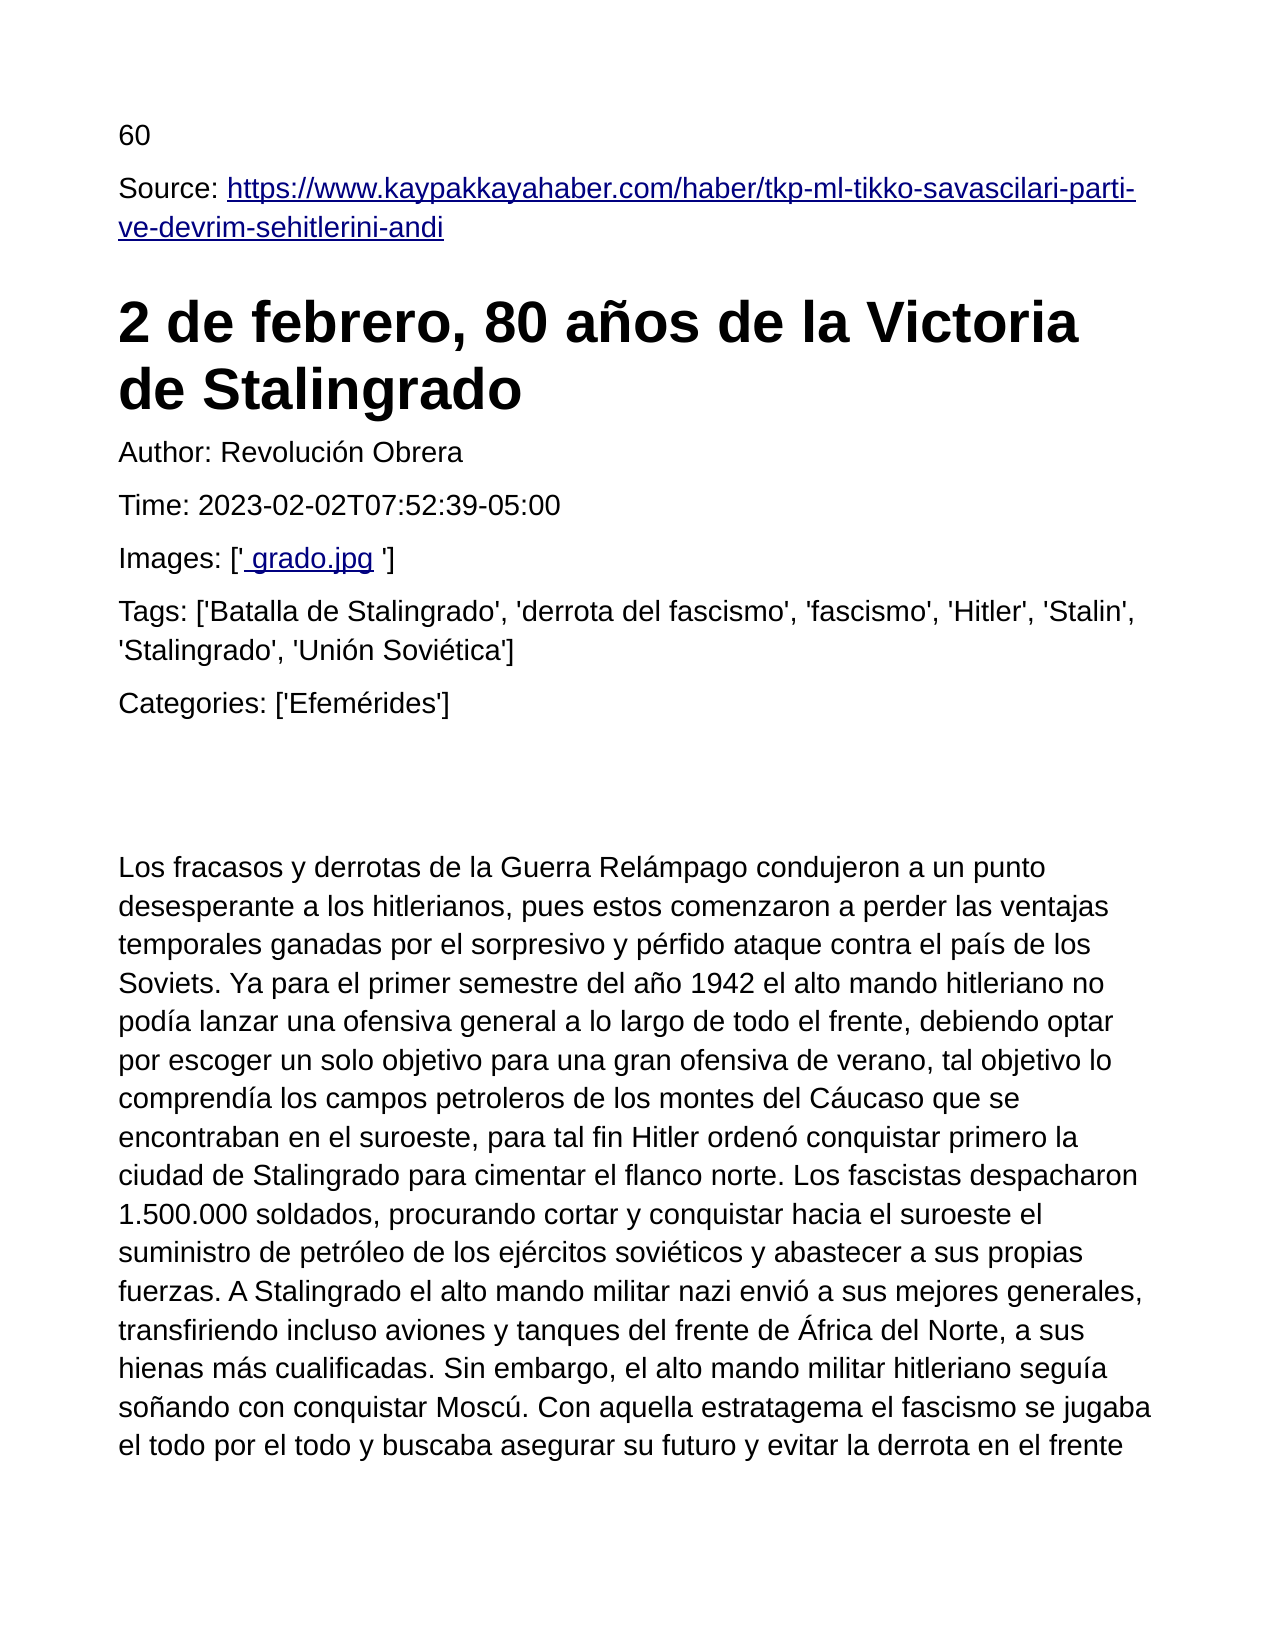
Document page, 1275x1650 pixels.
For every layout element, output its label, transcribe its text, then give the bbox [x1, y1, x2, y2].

text 60 [118, 118, 1157, 152]
text Source: https://www.kaypakkayahaber.com/haber/tkp-ml-tikko-savascilari-parti-ve-devrim-sehitlerini-andi [118, 171, 1157, 243]
text Time: 2023-02-02T07:52:39-05:00 [118, 488, 1157, 521]
text Tags: ['Batalla de Stalingrado', 'derrota del fascismo', 'fascismo', 'Hitler', 'Stalin', 'Stalingrado', 'Unión Soviética'] [118, 594, 1157, 666]
text Categories: ['Efemérides'] [118, 686, 1157, 719]
text Los fracasos y derrotas de la Guerra Relámpago condujeron a un punto desesperante a los hitlerianos, pues estos comenzaron a perder las ventajas temporales ganadas por el sorpresivo y pérfido ataque contra el país de los Soviets. Ya para el primer semestre del año 1942 el alto mando hitleriano no podía lanzar una ofensiva general a lo largo de todo el frente, debiendo optar por escoger un solo objetivo para una gran ofensiva de verano, tal objetivo lo comprendía los campos petroleros de los montes del Cáucaso que se encontraban en el suroeste, para tal fin Hitler ordenó conquistar primero la ciudad de Stalingrado para cimentar el flanco norte. Los fascistas despacharon 1.500.000 soldados, procurando cortar y conquistar hacia el suroeste el suministro de petróleo de los ejércitos soviéticos y abastecer a sus propias fuerzas. A Stalingrado el alto mando militar nazi envió a sus mejores generales, transfiriendo incluso aviones y tanques del frente de África del Norte, a sus hienas más cualificadas. Sin embargo, el alto mando militar hitleriano seguía soñando con conquistar Moscú. Con aquella estratagema el fascismo se jugaba el todo por el todo y buscaba asegurar su futuro y evitar la derrota en el frente [118, 850, 1157, 1462]
text Images: [' grado.jpg '] [118, 541, 1157, 574]
subtitle 2 de febrero, 80 años de la Victoria de Stalingrado [118, 288, 1157, 422]
text Stalingrado marcó el ocaso del ejército fascista alemán. Como es sabido, después del desastre de Stalingrado, los alemanes no han podido ya reponerse más. Stalin [177, 792, 1098, 821]
text Author: Revolución Obrera [118, 434, 1157, 468]
